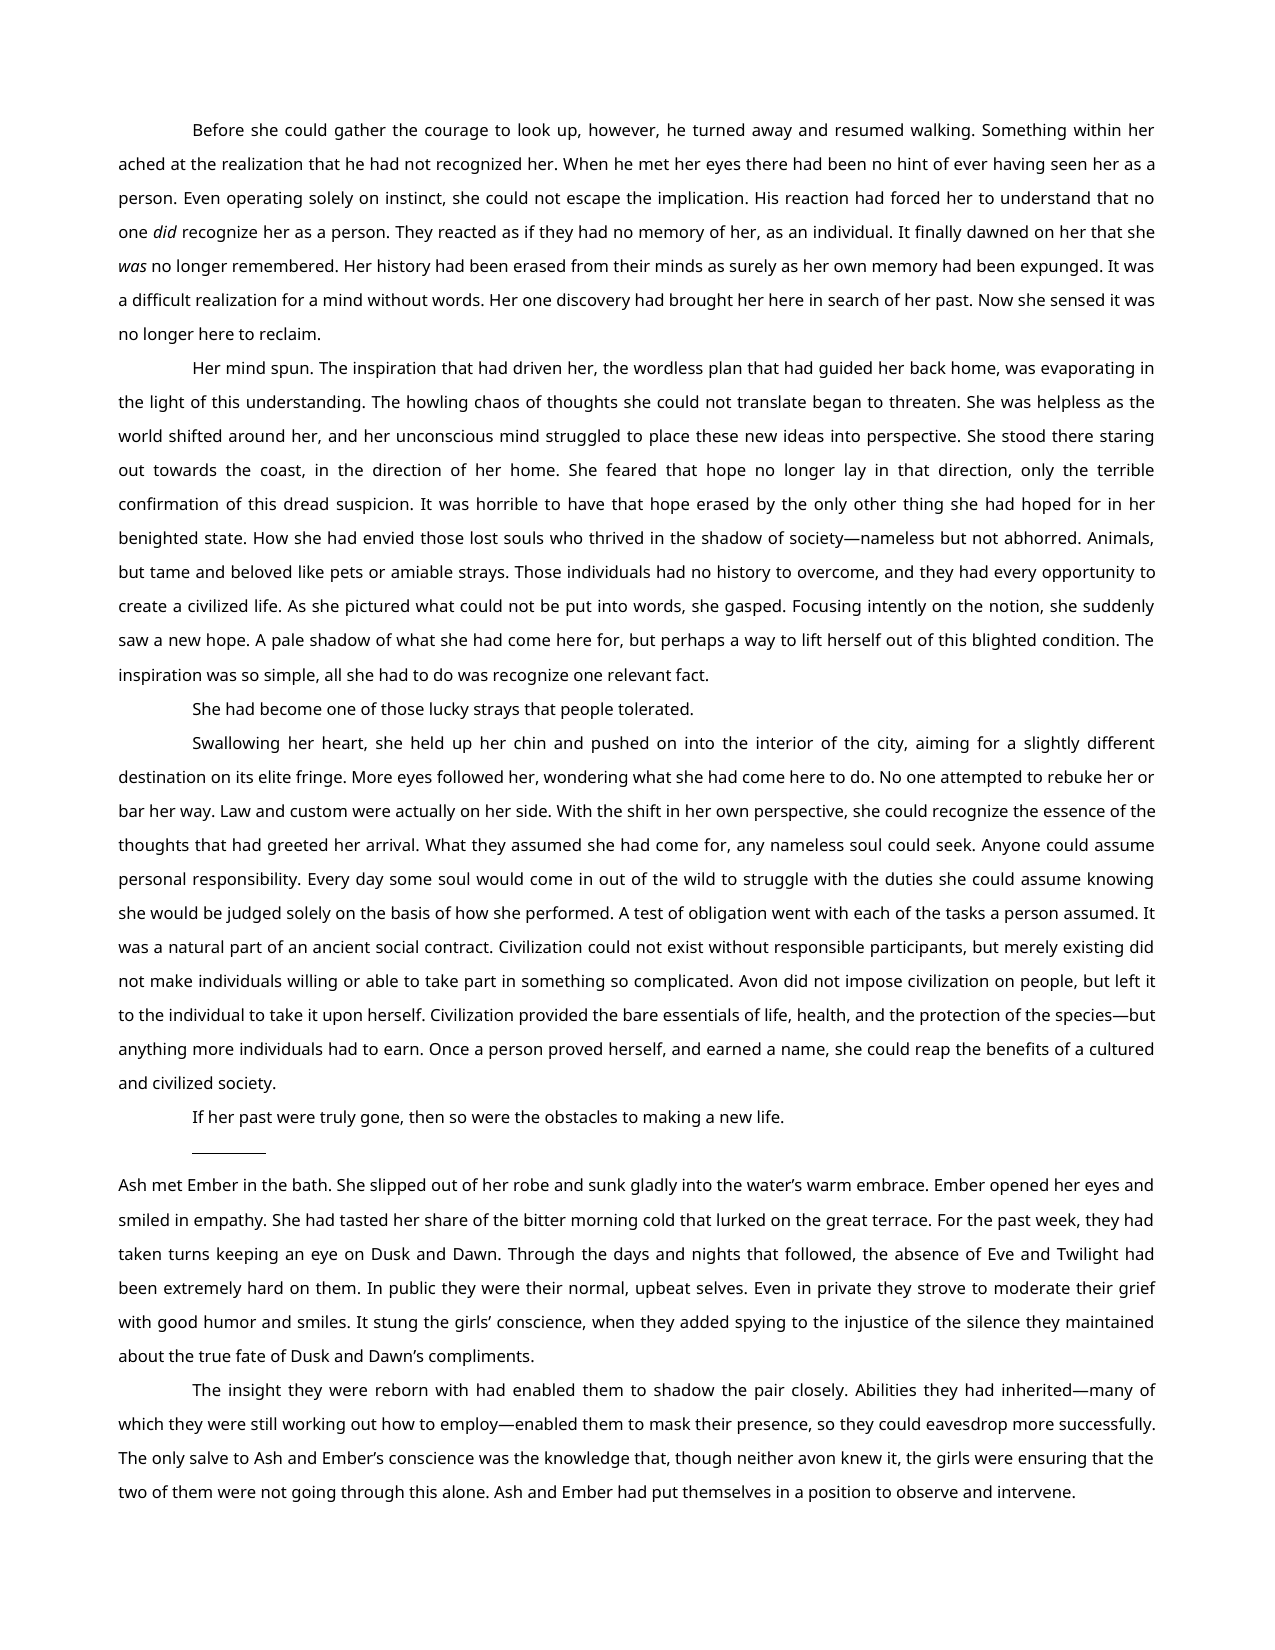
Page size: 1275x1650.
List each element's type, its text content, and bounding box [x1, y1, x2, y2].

text Ash met Ember in the bath. She slipped out of her robe and sunk gladly into the water’s warm embrace. Ember opened her eyes and smiled in empathy. She had tasted her share of the bitter morning cold that lurked on the great terrace. For the past week, they had taken turns keeping an eye on Dusk and Dawn. Through the days and nights that followed, the absence of Eve and Twilight had been extremely hard on them. In public they were their normal, upbeat selves. Even in private they strove to moderate their grief with good humor and smiles. It stung the girls’ conscience, when they added spying to the injustice of the silence they maintained about the true fate of Dusk and Dawn’s compliments. [118, 1174, 1157, 1367]
text The insight they were reborn with had enabled them to shadow the pair closely. Abilities they had inherited—many of which they were still working out how to employ—enabled them to mask their presence, so they could eavesdrop more successfully. The only salve to Ash and Ember’s conscience was the knowledge that, though neither avon knew it, the girls were ensuring that the two of them were not going through this alone. Ash and Ember had put themselves in a position to observe and intervene. [118, 1378, 1157, 1503]
text Before she could gather the courage to look up, however, he turned away and resumed walking. Something within her ached at the realization that he had not recognized her. When he met her eyes there had been no hint of ever having seen her as a person. Even operating solely on instinct, she could not escape the implication. His reaction had forced her to understand that no one did recognize her as a person. They reacted as if they had no memory of her, as an individual. It finally dawned on her that she was no longer remembered. Her history had been erased from their minds as surely as her own memory had been expunged. It was a difficult realization for a mind without words. Her one discovery had brought her here in search of her past. Now she sensed it was no longer here to reclaim. [118, 118, 1157, 345]
text She had become one of those lucky strays that people tolerated. [118, 697, 1157, 720]
text Her mind spun. The inspiration that had driven her, the wordless plan that had guided her back home, was evaporating in the light of this understanding. The howling chaos of thoughts she could not translate began to threaten. She was helpless as the world shifted around her, and her unconscious mind struggled to place these new ideas into perspective. She stood there staring out towards the coast, in the direction of her home. She feared that hope no longer lay in that direction, only the terrible confirmation of this dread suspicion. It was horrible to have that hope erased by the only other thing she had hoped for in her benighted state. How she had envied those lost souls who thrived in the shadow of society—nameless but not abhorred. Animals, but tame and beloved like pets or amiable strays. Those individuals had no history to overcome, and they had every opportunity to create a civilized life. As she pictured what could not be put into words, she gasped. Focusing intently on the notion, she suddenly saw a new hope. A pale shadow of what she had come here for, but perhaps a way to lift herself out of this blighted condition. The inspiration was so simple, all she had to do was recognize one relevant fact. [118, 357, 1157, 686]
text If her past were truly gone, then so were the obstacles to making a new life. [118, 1106, 1157, 1129]
text Swallowing her heart, she held up her chin and pushed on into the interior of the city, aiming for a slightly different destination on its elite fringe. More eyes followed her, wondering what she had come here to do. No one attempted to rebuke her or bar her way. Law and custom were actually on her side. With the shift in her own perspective, she could recognize the essence of the thoughts that had greeted her arrival. What they assumed she had come for, any nameless soul could seek. Anyone could assume personal responsibility. Every day some soul would come in out of the wild to struggle with the duties she could assume knowing she would be judged solely on the basis of how she performed. A test of obligation went with each of the tasks a person assumed. It was a natural part of an ancient social contract. Civilization could not exist without responsible participants, but merely existing did not make individuals willing or able to take part in something so complicated. Avon did not impose civilization on people, but left it to the individual to take it upon herself. Civilization provided the bare essentials of life, health, and the protection of the species—but anything more individuals had to earn. Once a person proved herself, and earned a name, she could reap the benefits of a cultured and civilized society. [118, 731, 1157, 1094]
